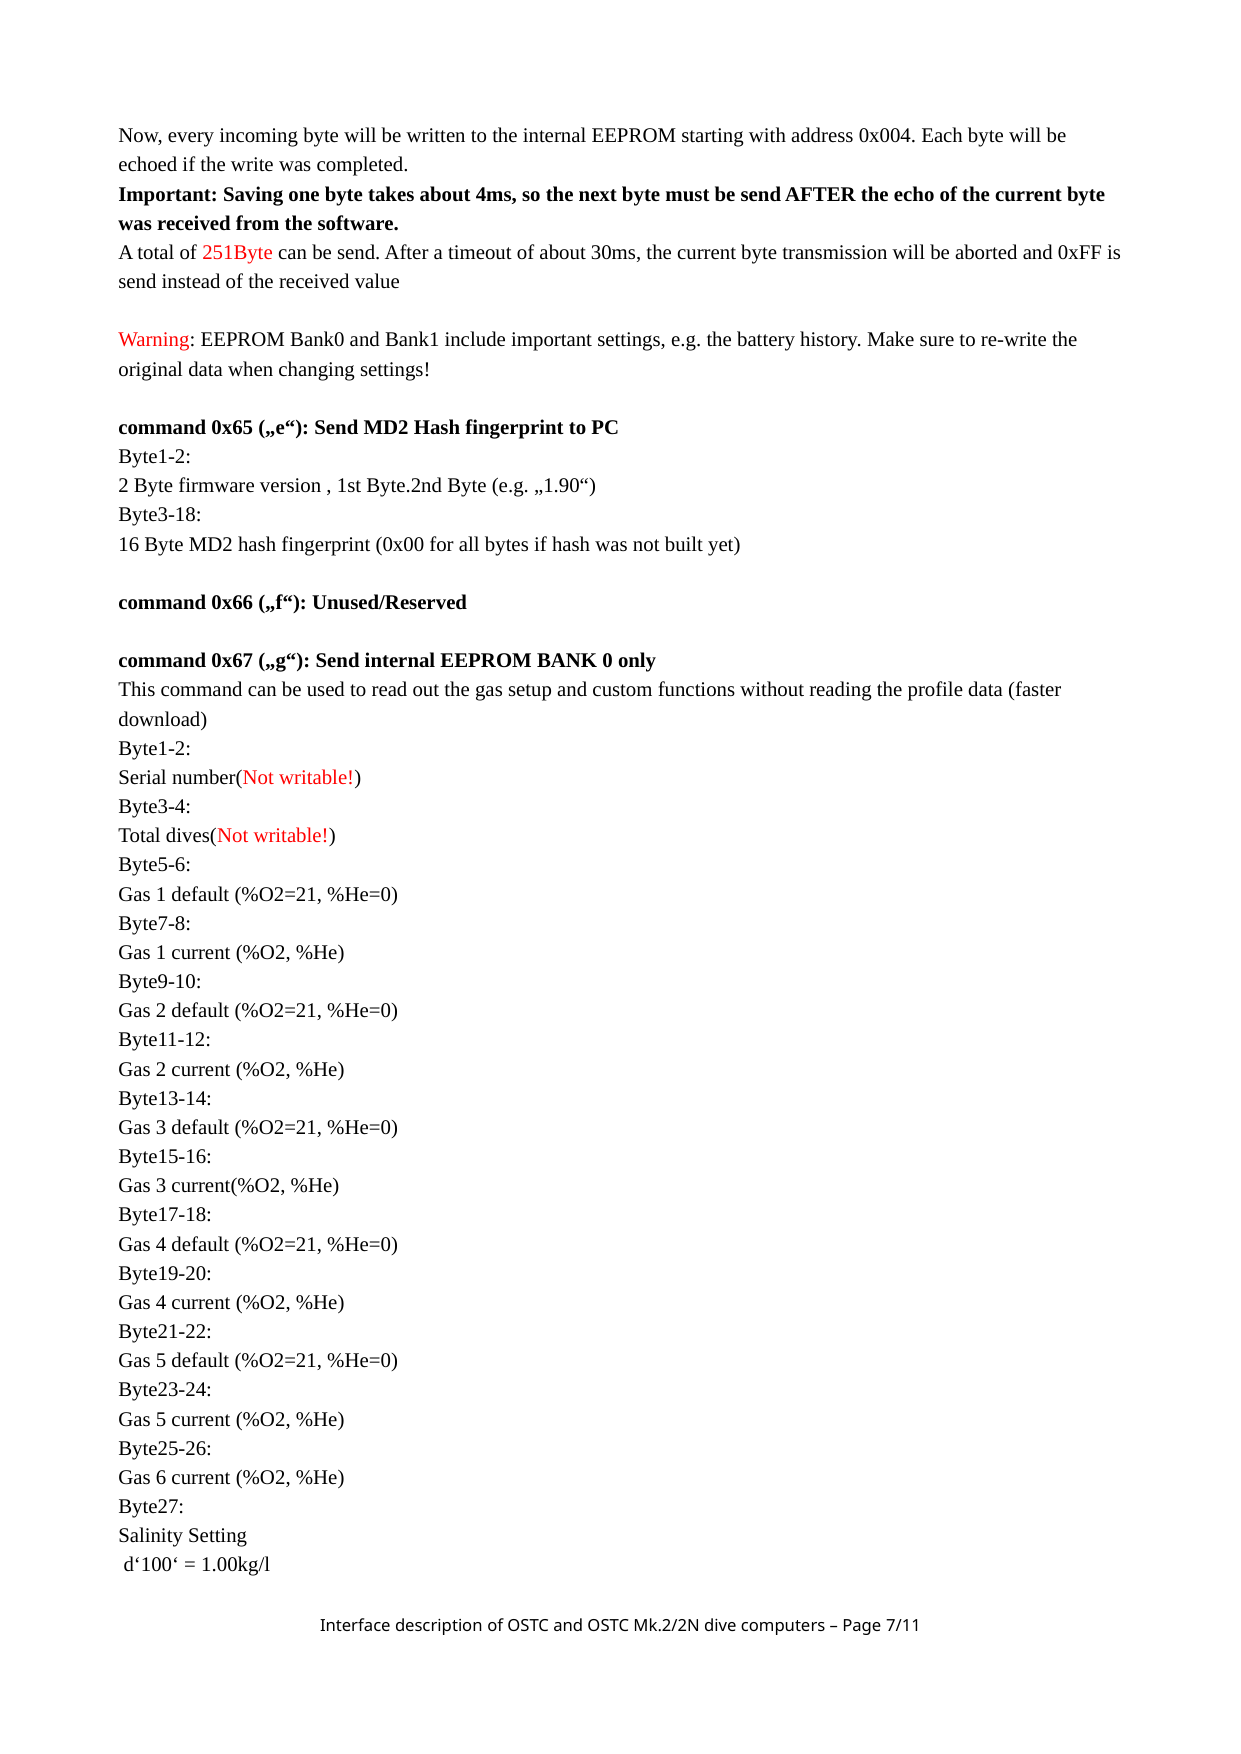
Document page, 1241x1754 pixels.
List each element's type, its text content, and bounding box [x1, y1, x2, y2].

text This command can be used to read out the gas setup and custom functions without reading the profile data (faster download) [118, 672, 1122, 731]
text Byte3-18: [118, 497, 1122, 526]
text Byte1-2: [118, 731, 1122, 760]
text Byte13-14: [118, 1081, 1122, 1110]
text Important: Saving one byte takes about 4ms, so the next byte must be send AFTER the echo of the current byte was received from the software. [118, 176, 1122, 235]
text 2 Byte firmware version , 1st Byte.2nd Byte (e.g. „1.90“) [118, 468, 1122, 497]
text command 0x67 („g“): Send internal EEPROM BANK 0 only [118, 643, 1122, 672]
text Byte21-22: [118, 1314, 1122, 1343]
text 16 Byte MD2 hash fingerprint (0x00 for all bytes if hash was not built yet) [118, 526, 1122, 556]
text Byte11-12: [118, 1022, 1122, 1051]
text Byte25-26: [118, 1431, 1122, 1460]
text Gas 6 current (%O2, %He) [118, 1460, 1122, 1489]
text Byte23-24: [118, 1372, 1122, 1401]
text A total of 251Byte can be send. After a timeout of about 30ms, the current byte transmission will be aborted and 0xFF is send instead of the received value [118, 235, 1122, 293]
text Now, every incoming byte will be written to the internal EEPROM starting with address 0x004. Each byte will be echoed if the write was completed. [118, 118, 1122, 176]
text Gas 2 default (%O2=21, %He=0) [118, 993, 1122, 1022]
text Total dives(Not writable!) [118, 818, 1122, 847]
text Gas 2 current (%O2, %He) [118, 1051, 1122, 1081]
text Gas 4 default (%O2=21, %He=0) [118, 1226, 1122, 1256]
text Gas 1 current (%O2, %He) [118, 935, 1122, 964]
text Gas 1 default (%O2=21, %He=0) [118, 876, 1122, 906]
text Gas 3 current(%O2, %He) [118, 1168, 1122, 1197]
text Gas 5 current (%O2, %He) [118, 1401, 1122, 1431]
text Gas 5 default (%O2=21, %He=0) [118, 1343, 1122, 1372]
text command 0x66 („f“): Unused/Reserved [118, 585, 1122, 614]
text Byte15-16: [118, 1139, 1122, 1168]
text command 0x65 („e“): Send MD2 Hash fingerprint to PC [118, 410, 1122, 439]
text Byte19-20: [118, 1256, 1122, 1285]
text Byte9-10: [118, 964, 1122, 993]
text Byte17-18: [118, 1197, 1122, 1226]
text d‘100‘ = 1.00kg/l [118, 1547, 1122, 1576]
text Byte5-6: [118, 847, 1122, 876]
text Serial number(Not writable!) [118, 760, 1122, 789]
text Byte27: [118, 1489, 1122, 1518]
text Warning: EEPROM Bank0 and Bank1 include important settings, e.g. the battery history. Make sure to re-write the original data when changing settings! [118, 322, 1122, 381]
text Salinity Setting [118, 1518, 1122, 1547]
text Byte1-2: [118, 439, 1122, 468]
text Byte3-4: [118, 789, 1122, 818]
text Gas 3 default (%O2=21, %He=0) [118, 1110, 1122, 1139]
text Gas 4 current (%O2, %He) [118, 1285, 1122, 1314]
text Byte7-8: [118, 906, 1122, 935]
